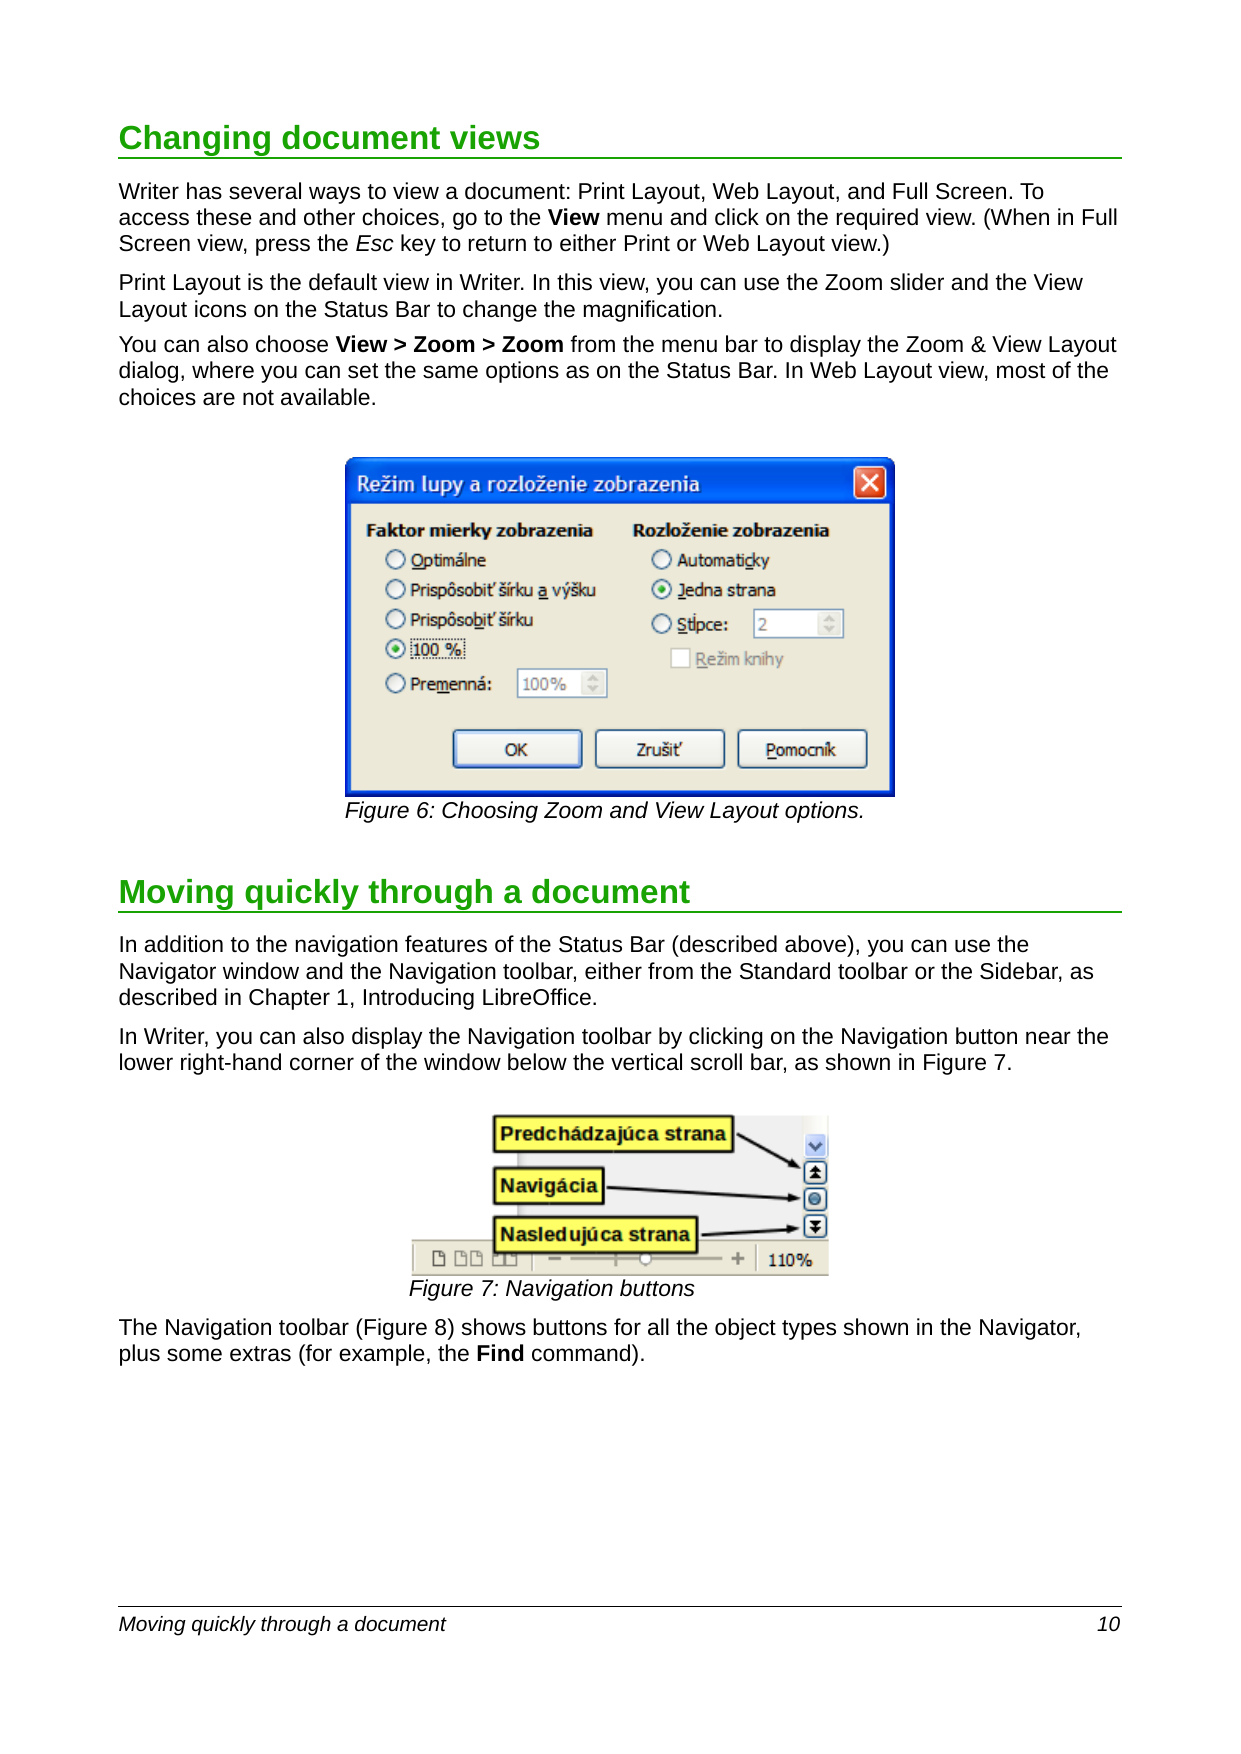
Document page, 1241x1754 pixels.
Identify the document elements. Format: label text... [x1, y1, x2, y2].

text Print Layout is the default view in Writer. In this view, you can use the Zoom slider and the View Layout icons on the Status Bar to change the magnification. [118, 269, 1122, 322]
text Writer has several ways to view a document: Print Layout, Web Layout, and Full Screen. To access these and other choices, go to the View menu and click on the required view. (When in Full Screen view, press the Esc key to return to either Print or Web Layout view.) [118, 178, 1122, 257]
text Figure 7: Navigation buttons [408, 1121, 832, 1302]
text In addition to the navigation features of the Status Bar (described above), you can use the Navigator window and the Navigation toolbar, either from the Standard toolbar or the Sidebar, as described in Chapter 1, Introducing LibreOffice. [118, 931, 1122, 1011]
picture [345, 457, 895, 797]
text The Navigation toolbar (Figure 8) shows buttons for all the object types shown in the Navigator, plus some extras (for example, the Find command). [118, 1314, 1122, 1367]
picture [411, 1114, 829, 1276]
subtitle Changing document views [118, 118, 1122, 157]
text You can also choose View > Zoom > Zoom from the menu bar to display the Zoom & View Layout dialog, where you can set the same options as on the Status Bar. In Web Layout view, most of the choices are not available. [118, 331, 1122, 410]
text Figure 6: Choosing Zoom and View Layout options. [344, 464, 896, 823]
subtitle Moving quickly through a document [118, 872, 1122, 911]
text In Writer, you can also display the Navigation toolbar by clicking on the Navigation button near the lower right-hand corner of the window below the vertical scroll bar, as shown in Figure 7. [118, 1023, 1122, 1076]
